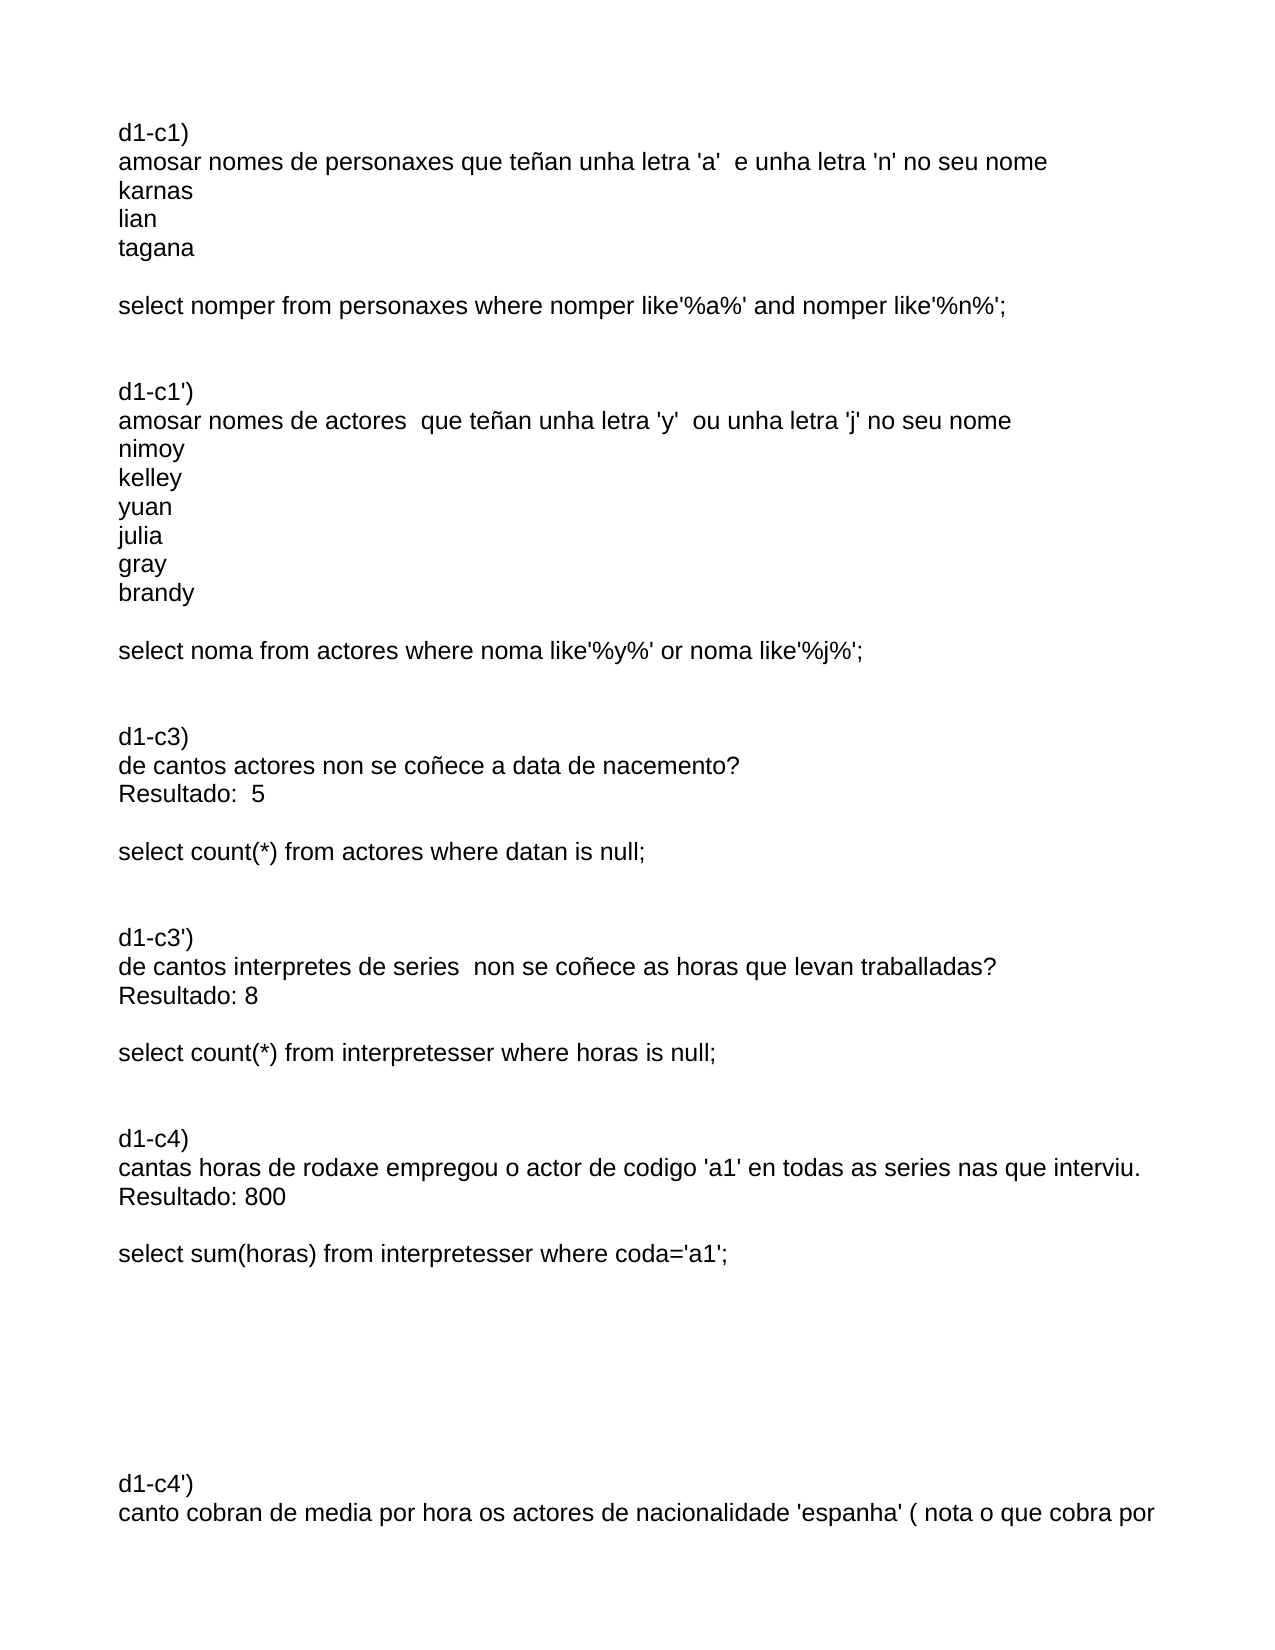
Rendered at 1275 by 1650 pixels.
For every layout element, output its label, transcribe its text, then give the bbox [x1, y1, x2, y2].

text select noma from actores where noma like'%y%' or noma like'%j%'; [118, 636, 1157, 664]
text lian [118, 204, 1157, 233]
text yuan [118, 492, 1157, 521]
text Resultado: 8 [118, 981, 1157, 1009]
text d1-c3') [118, 923, 1157, 952]
text kelley [118, 463, 1157, 492]
text Resultado: 5 [118, 779, 1157, 808]
text canto cobran de media por hora os actores de nacionalidade 'espanha' ( nota o que cobra por [118, 1498, 1157, 1527]
text brandy [118, 578, 1157, 607]
text nimoy [118, 434, 1157, 463]
text select count(*) from actores where datan is null; [118, 837, 1157, 866]
text d1-c4) [118, 1124, 1157, 1153]
text select nomper from personaxes where nomper like'%a%' and nomper like'%n%'; [118, 291, 1157, 319]
text d1-c1) [118, 118, 1157, 147]
text cantas horas de rodaxe empregou o actor de codigo 'a1' en todas as series nas que interviu. [118, 1153, 1157, 1182]
text karnas [118, 176, 1157, 204]
text gray [118, 549, 1157, 578]
text Resultado: 800 [118, 1182, 1157, 1211]
text select count(*) from interpretesser where horas is null; [118, 1038, 1157, 1067]
text d1-c4') [118, 1469, 1157, 1498]
text de cantos actores non se coñece a data de nacemento? [118, 751, 1157, 779]
text d1-c1') [118, 377, 1157, 406]
text julia [118, 521, 1157, 549]
text de cantos interpretes de series non se coñece as horas que levan traballadas? [118, 952, 1157, 981]
text amosar nomes de actores que teñan unha letra 'y' ou unha letra 'j' no seu nome [118, 406, 1157, 434]
text select sum(horas) from interpretesser where coda='a1'; [118, 1239, 1157, 1268]
text tagana [118, 233, 1157, 262]
text d1-c3) [118, 722, 1157, 751]
text amosar nomes de personaxes que teñan unha letra 'a' e unha letra 'n' no seu nome [118, 147, 1157, 176]
